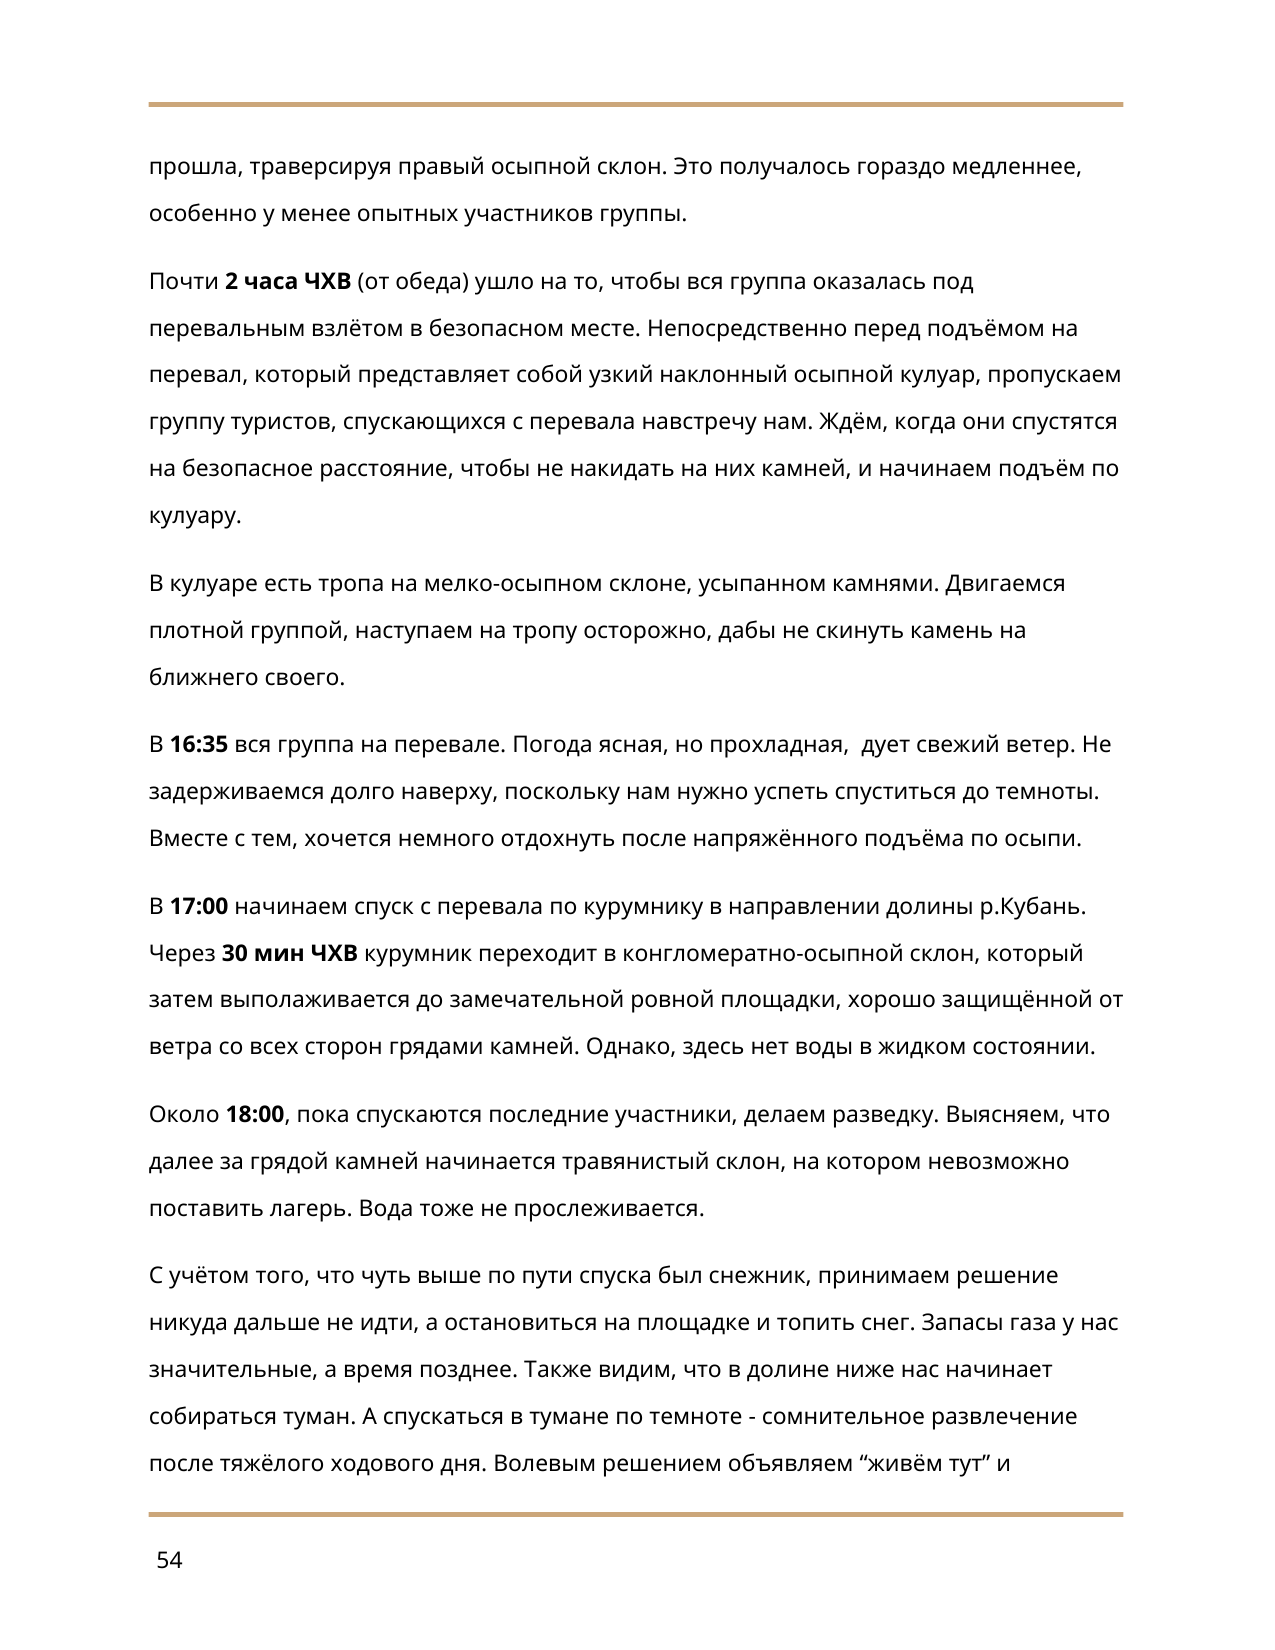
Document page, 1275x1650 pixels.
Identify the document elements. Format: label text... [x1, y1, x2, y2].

text В 16:35 вся группа на перевале. Погода ясная, но прохладная, дует свежий ветер. Не задерживаемся долго наверху, поскольку нам нужно успеть спуститься до темноты. Вместе с тем, хочется немного отдохнуть после напряжённого подъёма по осыпи. [148, 728, 1125, 853]
picture [148, 1512, 1124, 1517]
text С учётом того, что чуть выше по пути спуска был снежник, принимаем решение никуда дальше не идти, а остановиться на площадке и топить снег. Запасы газа у нас значительные, а время позднее. Также видим, что в долине ниже нас начинает собираться туман. А спускаться в тумане по темноте - сомнительное развлечение после тяжёлого ходового дня. Волевым решением объявляем “живём тут” и [148, 1259, 1125, 1478]
text В кулуаре есть тропа на мелко-осыпном склоне, усыпанном камнями. Двигаемся плотной группой, наступаем на тропу осторожно, дабы не скинуть камень на ближнего своего. [148, 567, 1125, 692]
text В 17:00 начинаем спуск с перевала по курумнику в направлении долины р.Кубань. Через 30 мин ЧХВ курумник переходит в конгломератно-осыпной склон, который затем выполаживается до замечательной ровной площадки, хорошо защищённой от ветра со всех сторон грядами камней. Однако, здесь нет воды в жидком состоянии. [148, 889, 1125, 1061]
text Около 18:00, пока спускаются последние участники, делаем разведку. Выясняем, что далее за грядой камней начинается травянистый склон, на котором невозможно поставить лагерь. Вода тоже не прослеживается. [148, 1098, 1125, 1223]
text прошла, траверсируя правый осыпной склон. Это получалось гораздо медленнее, особенно у менее опытных участников группы. [148, 150, 1125, 228]
picture [148, 102, 1124, 107]
text Почти 2 часа ЧХВ (от обеда) ушло на то, чтобы вся группа оказалась под перевальным взлётом в безопасном месте. Непосредственно перед подъёмом на перевал, который представляет собой узкий наклонный осыпной кулуар, пропускаем группу туристов, спускающихся с перевала навстречу нам. Ждём, когда они спустятся на безопасное расстояние, чтобы не накидать на них камней, и начинаем подъём по кулуару. [148, 264, 1125, 530]
